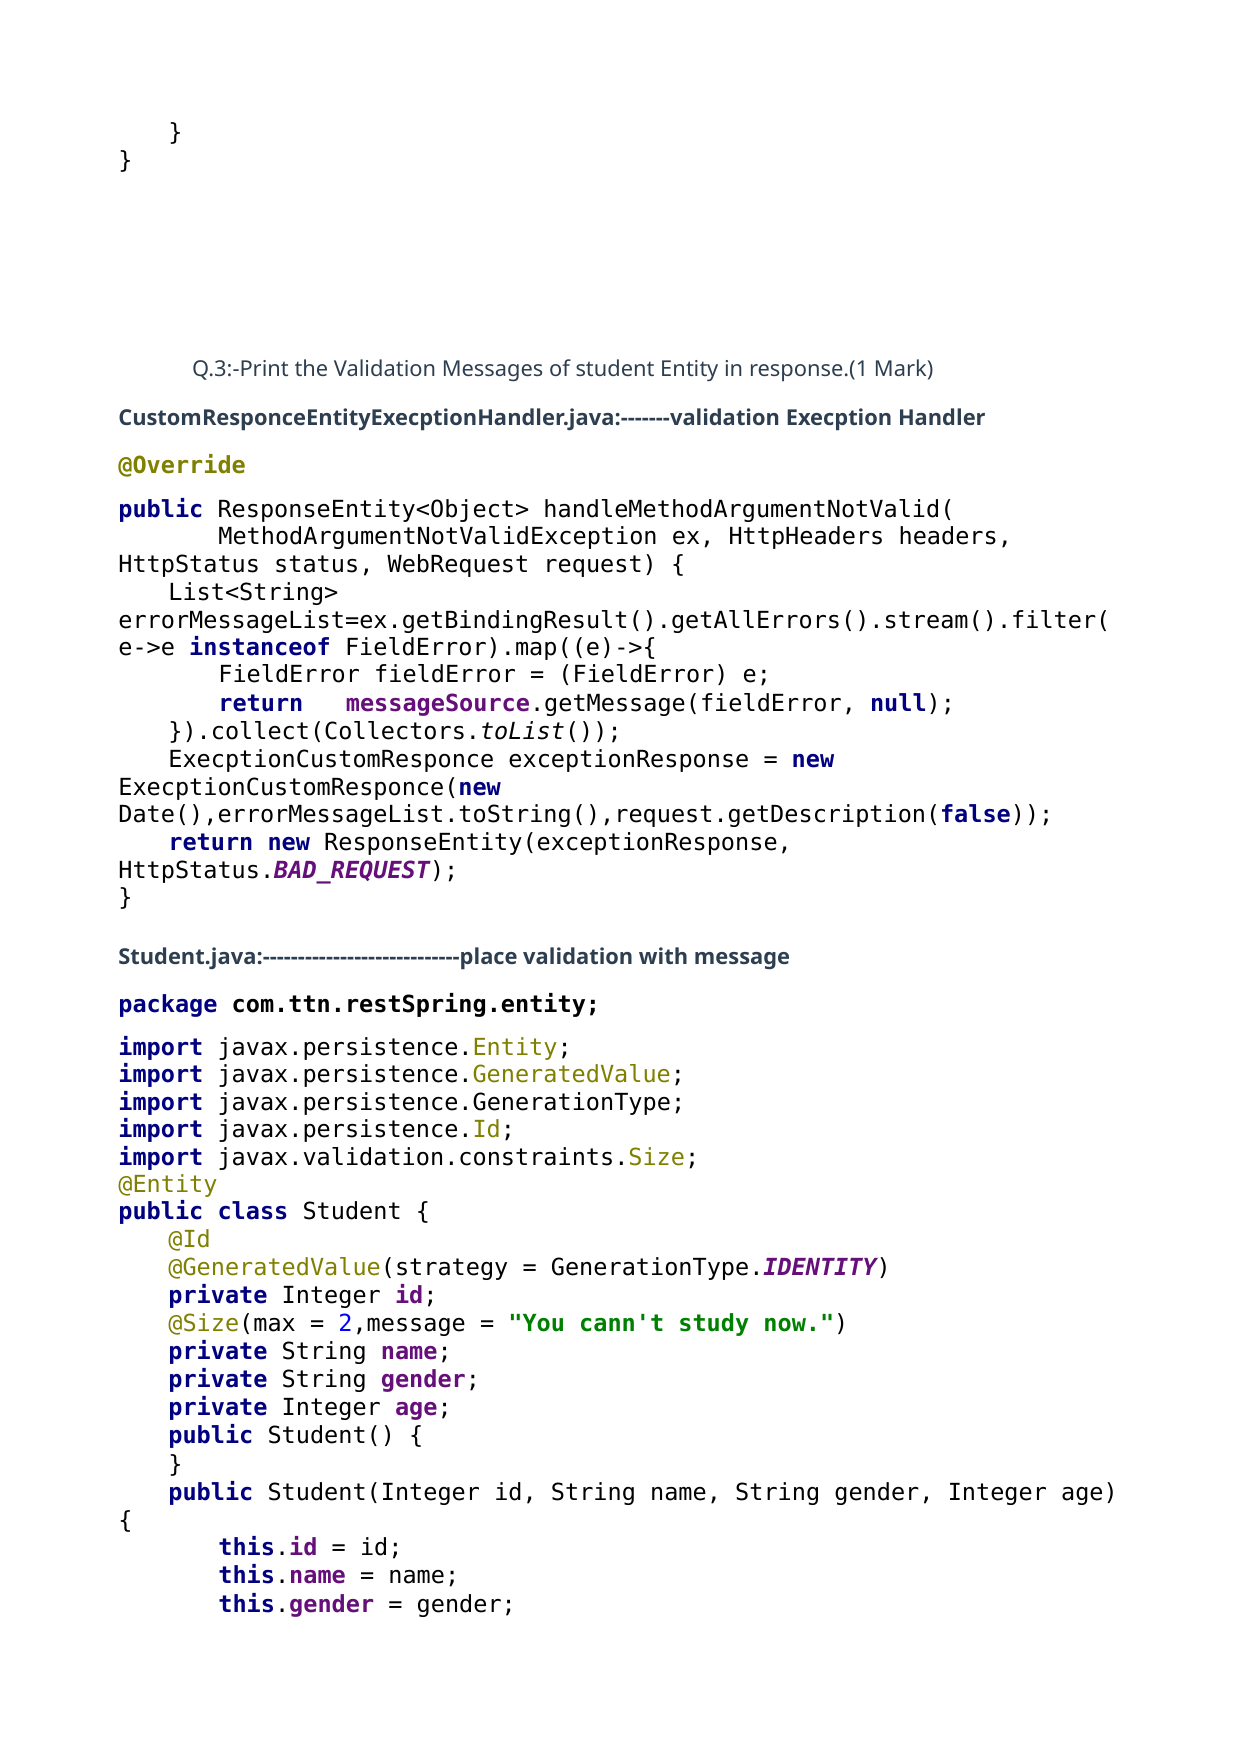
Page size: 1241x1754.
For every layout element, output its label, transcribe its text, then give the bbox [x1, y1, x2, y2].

text import javax.persistence.GenerationType; [118, 1088, 1122, 1116]
text public Student(Integer id, String name, String gender, Integer age) { [118, 1478, 1122, 1534]
text public ResponseEntity<Object> handleMethodArgumentNotValid( [118, 495, 1122, 522]
text import javax.persistence.Entity; [118, 1033, 1122, 1061]
text FieldError fieldError = (FieldError) e; [118, 661, 1122, 689]
text } [118, 146, 1122, 174]
text } [118, 884, 1122, 911]
text @Size(max = 2,message = "You cann't study now.") [118, 1309, 1122, 1338]
text @GeneratedValue(strategy = GenerationType.IDENTITY) [118, 1253, 1122, 1281]
text import javax.persistence.Id; [118, 1116, 1122, 1143]
text } [118, 1450, 1122, 1478]
text this.name = name; [118, 1562, 1122, 1590]
text public class Student { [118, 1198, 1122, 1225]
text public Student() { [118, 1422, 1122, 1450]
text @Entity [118, 1170, 1122, 1198]
text import javax.persistence.GeneratedValue; [118, 1061, 1122, 1088]
text private String gender; [118, 1366, 1122, 1394]
text this.id = id; [118, 1534, 1122, 1562]
text private String name; [118, 1338, 1122, 1366]
text @Override [118, 452, 1122, 479]
text ExecptionCustomResponce exceptionResponse = new ExecptionCustomResponce(new Date(),errorMessageList.toString(),request.getDescription(false)); [118, 745, 1122, 828]
text }).collect(Collectors.toList()); [118, 717, 1122, 745]
text return messageSource.getMessage(fieldError, null); [118, 689, 1122, 717]
text List<String> errorMessageList=ex.getBindingResult().getAllErrors().stream().filter(e->e instanceof FieldError).map((e)->{ [118, 578, 1122, 661]
text @Id [118, 1225, 1122, 1253]
text Student.java:----------------------------place validation with message [118, 941, 1122, 970]
text CustomResponceEntityExecptionHandler.java:-------validation Execption Handler [118, 402, 1122, 432]
text private Integer age; [118, 1394, 1122, 1422]
text MethodArgumentNotValidException ex, HttpHeaders headers, HttpStatus status, WebRequest request) { [118, 522, 1122, 578]
text import javax.validation.constraints.Size; [118, 1143, 1122, 1170]
text } [118, 118, 1122, 146]
text this.gender = gender; [118, 1590, 1122, 1618]
text return new ResponseEntity(exceptionResponse, HttpStatus.BAD_REQUEST); [118, 828, 1122, 884]
text private Integer id; [118, 1281, 1122, 1309]
list Print the Validation Messages of student Entity in response.(1 Mark) [118, 352, 1122, 382]
text package com.ttn.restSpring.entity; [118, 990, 1122, 1018]
